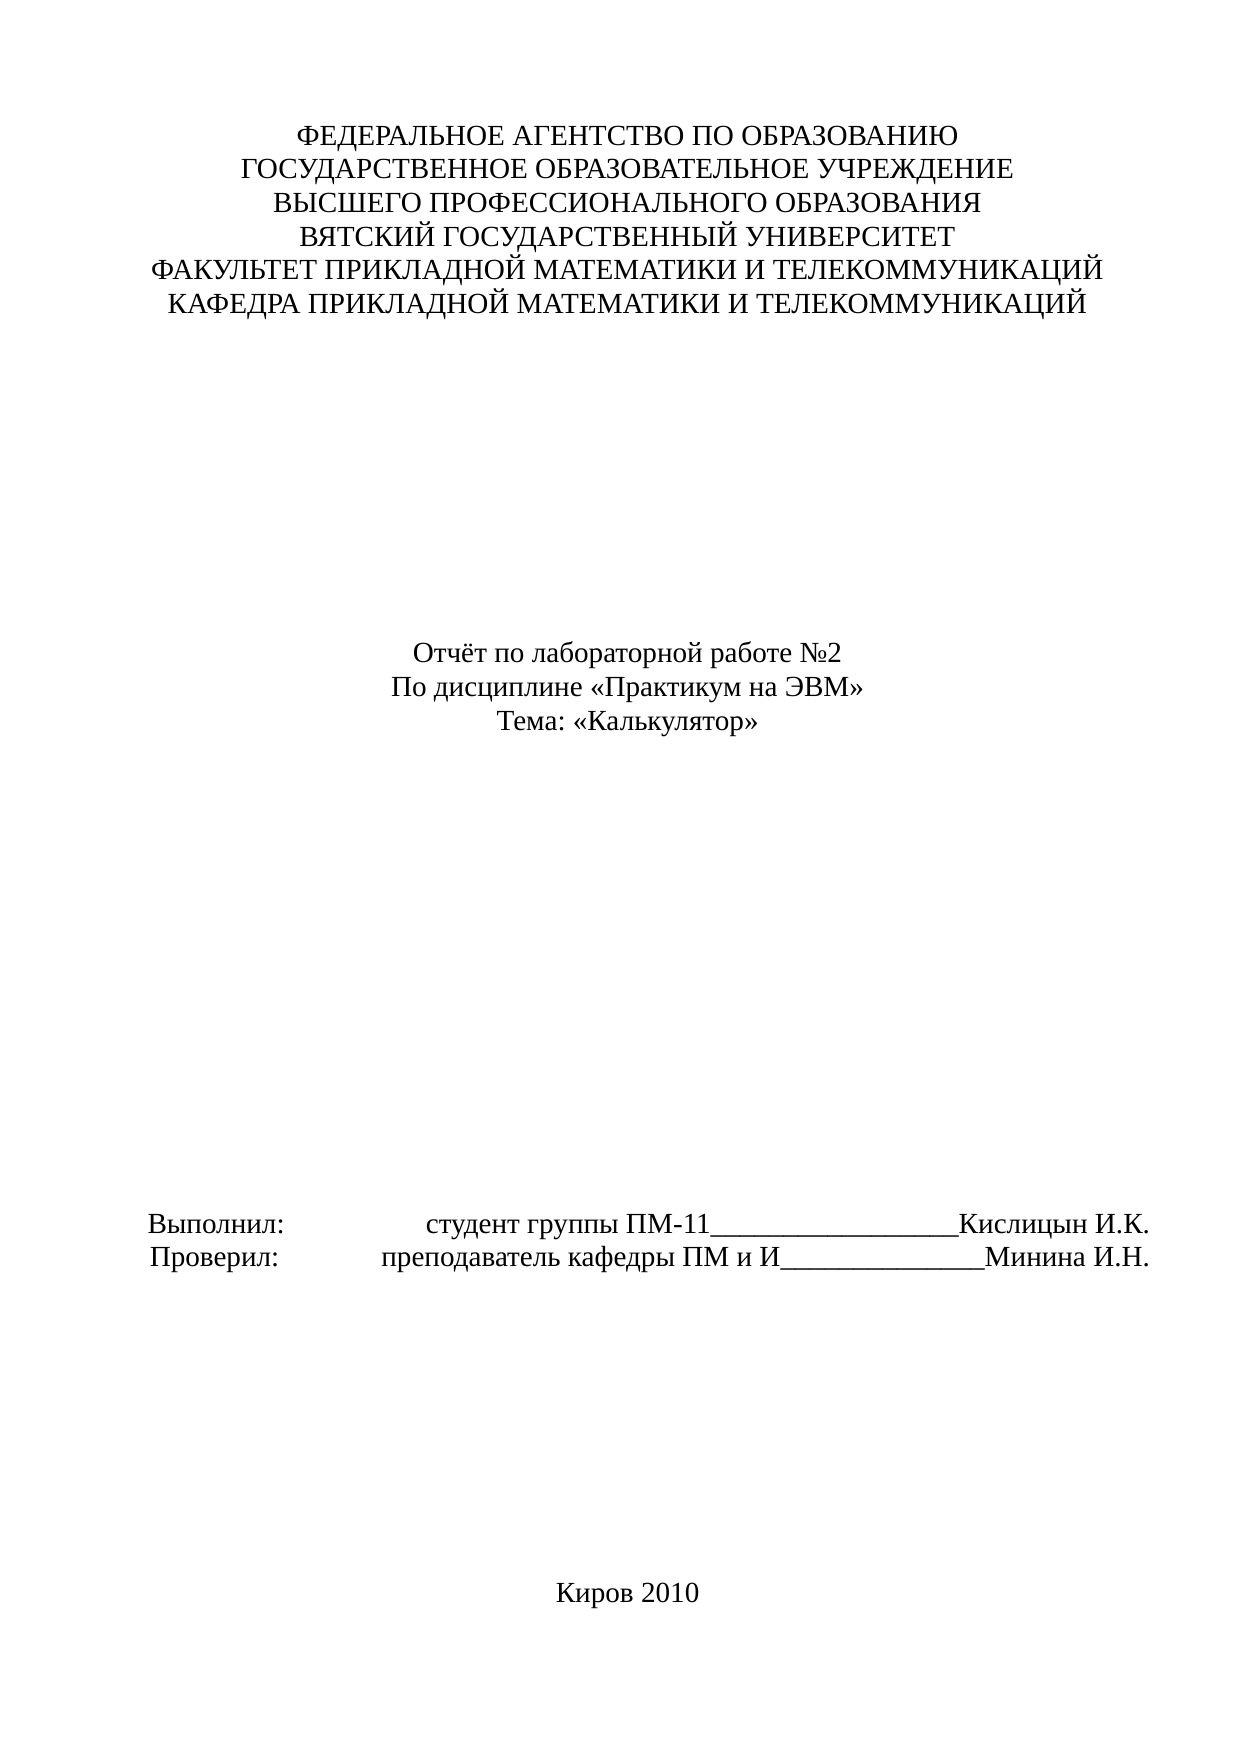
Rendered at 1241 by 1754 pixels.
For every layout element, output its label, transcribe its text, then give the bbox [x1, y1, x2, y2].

text ВЯТСКИЙ ГОСУДАРСТВЕННЫЙ УНИВЕРСИТЕТ [105, 219, 1150, 252]
text Киров 2010 [105, 1575, 1150, 1608]
text По дисциплине «Практикум на ЭВМ» [105, 669, 1150, 703]
text ФЕДЕРАЛЬНОЕ АГЕНТСТВО ПО ОБРАЗОВАНИЮ [105, 118, 1150, 152]
text ФАКУЛЬТЕТ ПРИКЛАДНОЙ МАТЕМАТИКИ И ТЕЛЕКОММУНИКАЦИЙ [105, 252, 1150, 286]
text ВЫСШЕГО ПРОФЕССИОНАЛЬНОГО ОБРАЗОВАНИЯ [105, 185, 1150, 219]
text КАФЕДРА ПРИКЛАДНОЙ МАТЕМАТИКИ И ТЕЛЕКОММУНИКАЦИЙ [105, 286, 1150, 319]
text Отчёт по лабораторной работе №2 [105, 636, 1150, 669]
text Тема: «Калькулятор» [105, 703, 1150, 736]
text Проверил: преподаватель кафедры ПМ и И______________Минина И.Н. [105, 1239, 1150, 1273]
text ГОСУДАРСТВЕННОЕ ОБРАЗОВАТЕЛЬНОЕ УЧРЕЖДЕНИЕ [105, 152, 1150, 185]
text Выполнил: студент группы ПМ-11_________________Кислицын И.К. [105, 1206, 1150, 1239]
